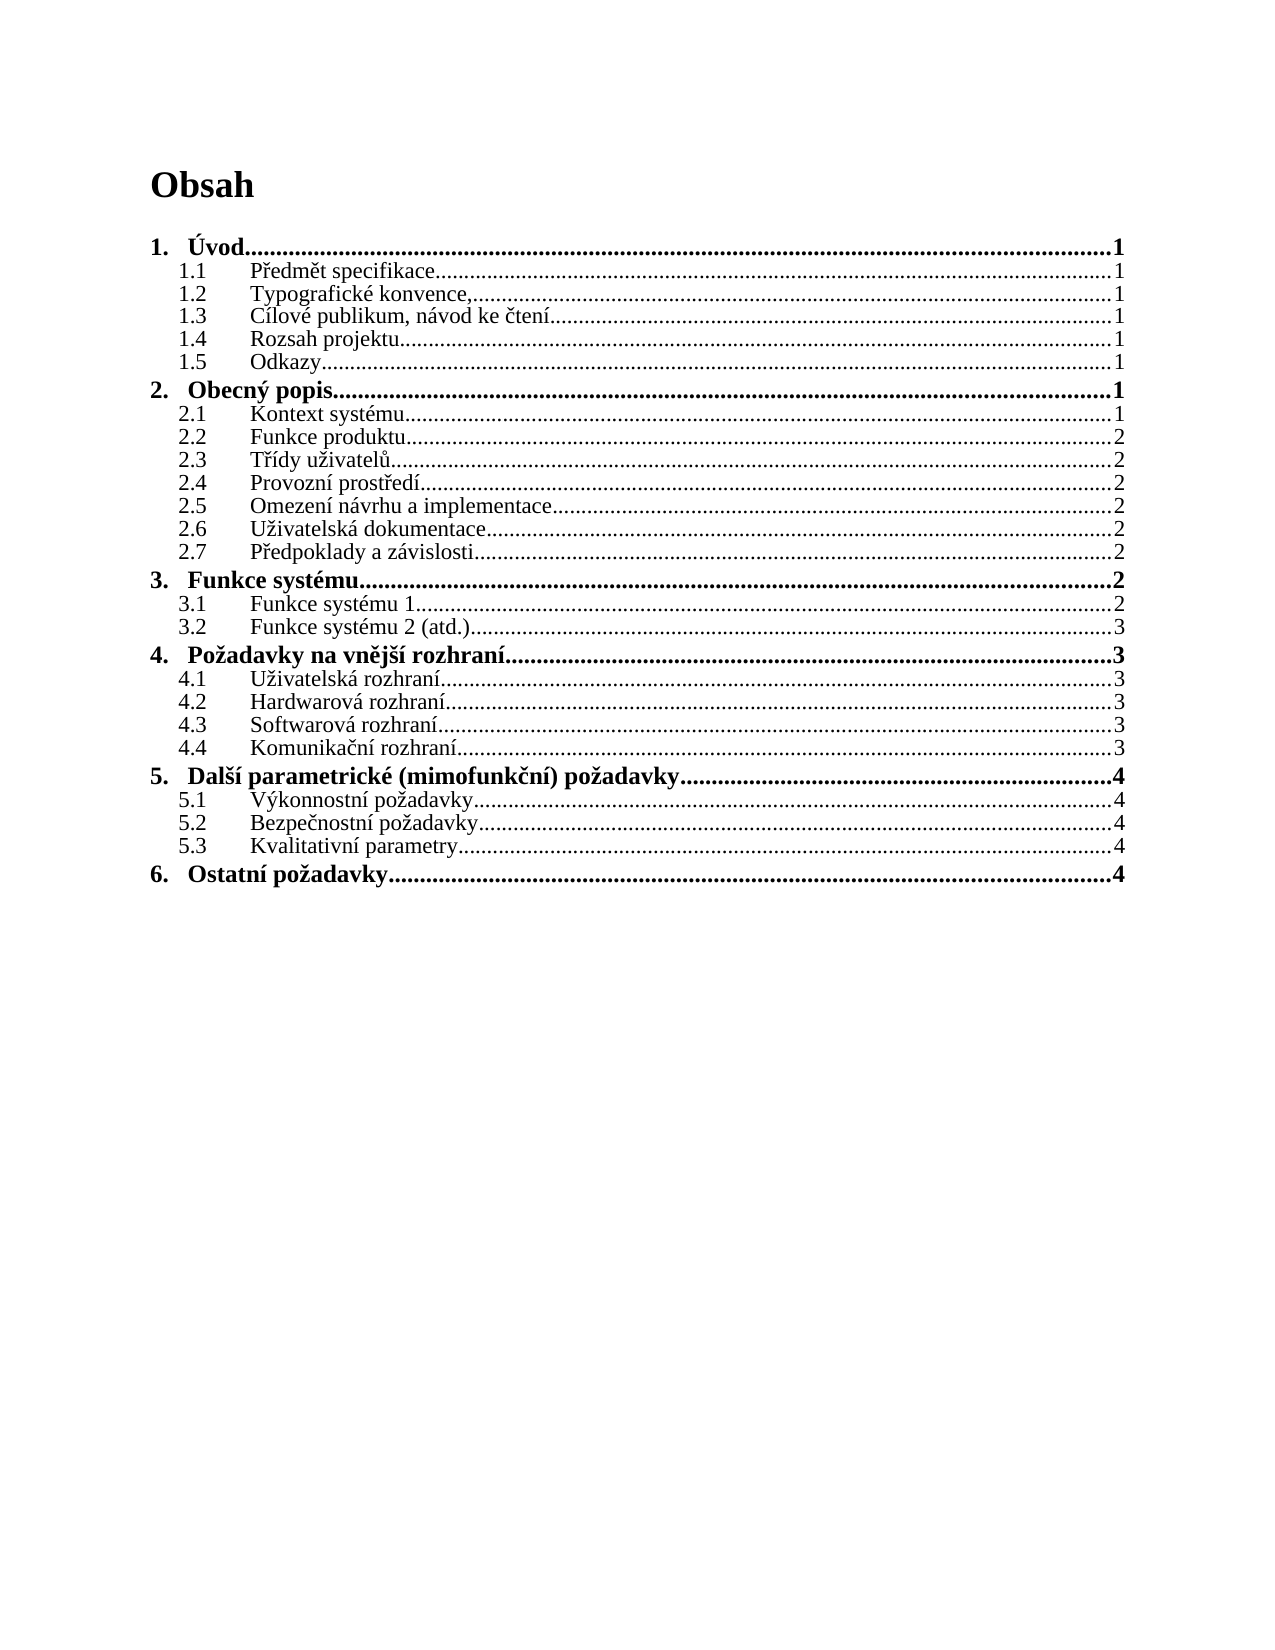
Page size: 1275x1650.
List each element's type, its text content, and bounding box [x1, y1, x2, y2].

text 2.4 Provozní prostředí 2 [178, 472, 1125, 495]
text 3. Funkce systému 2 [150, 570, 1125, 593]
text 4.2 Hardwarová rozhraní 3 [178, 691, 1125, 714]
text 1.1 Předmět specifikace 1 [178, 260, 1125, 283]
text 2.1 Kontext systému 1 [178, 403, 1125, 426]
text 3.2 Funkce systému 2 (atd.) 3 [178, 616, 1125, 639]
text 2.3 Třídy uživatelů 2 [178, 449, 1125, 472]
text 5.1 Výkonnostní požadavky 4 [178, 789, 1125, 812]
text 4. Požadavky na vnější rozhraní 3 [150, 645, 1125, 668]
text 5. Další parametrické (mimofunkční) požadavky 4 [150, 766, 1125, 789]
text 2. Obecný popis 1 [150, 381, 1125, 403]
text 3.1 Funkce systému 1 2 [178, 593, 1125, 616]
text 1.2 Typografické konvence, 1 [178, 283, 1125, 306]
text 2.5 Omezení návrhu a implementace 2 [178, 495, 1125, 518]
text 1.3 Cílové publikum, návod ke čtení 1 [178, 306, 1125, 328]
text 1. Úvod 1 [150, 237, 1125, 260]
text 6. Ostatní požadavky 4 [150, 864, 1125, 887]
text 5.2 Bezpečnostní požadavky 4 [178, 812, 1125, 835]
text 4.3 Softwarová rozhraní 3 [178, 714, 1125, 737]
text 2.6 Uživatelská dokumentace 2 [178, 518, 1125, 541]
text Obsah [150, 162, 1125, 206]
text 5.3 Kvalitativní parametry 4 [178, 835, 1125, 858]
text 2.2 Funkce produktu 2 [178, 426, 1125, 449]
text 4.1 Uživatelská rozhraní 3 [178, 668, 1125, 691]
text 2.7 Předpoklady a závislosti 2 [178, 541, 1125, 564]
text 4.4 Komunikační rozhraní 3 [178, 737, 1125, 760]
text 1.5 Odkazy 1 [178, 351, 1125, 374]
text 1.4 Rozsah projektu 1 [178, 328, 1125, 351]
